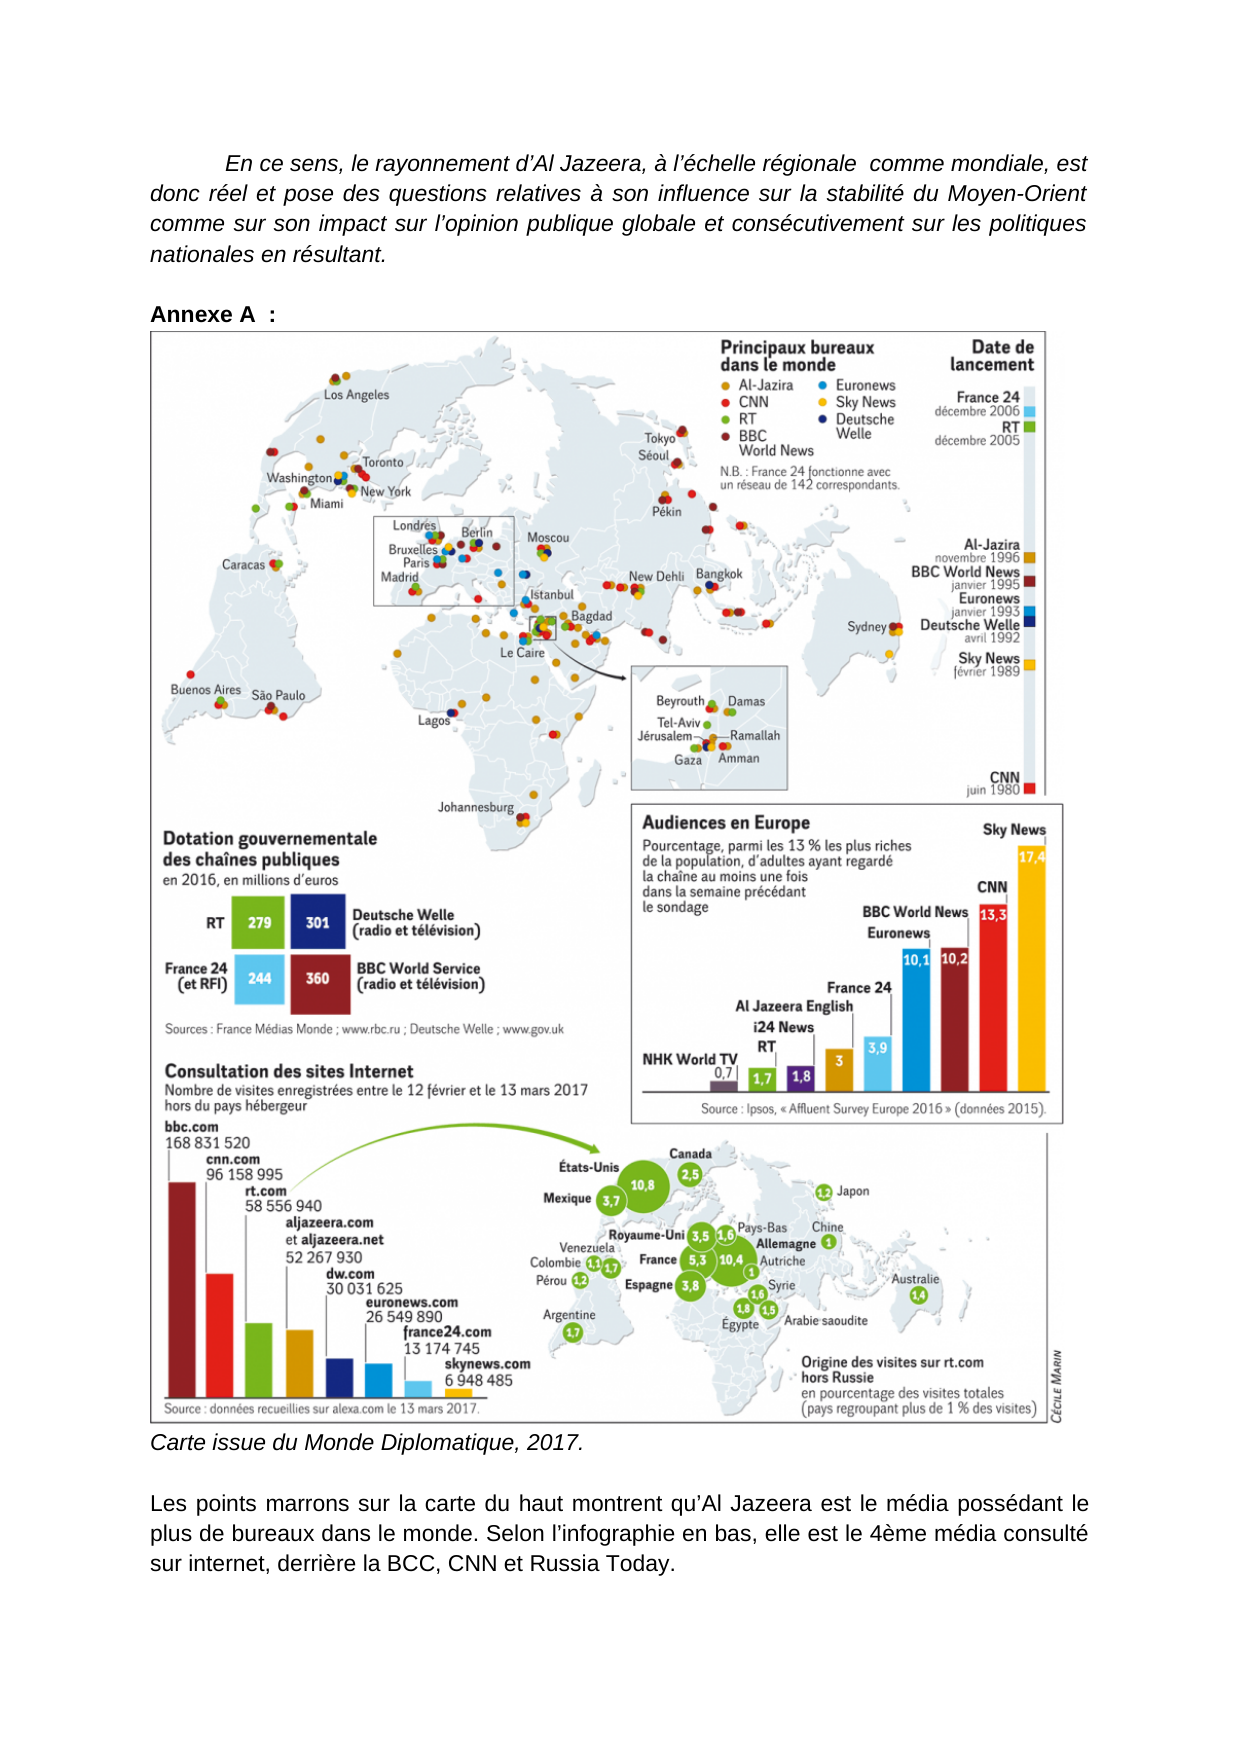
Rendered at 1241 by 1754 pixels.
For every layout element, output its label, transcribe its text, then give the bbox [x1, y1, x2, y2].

text Carte issue du Monde Diplomatique, 2017. [150, 1429, 1090, 1455]
text En ce sens, le rayonnement d’Al Jazeera, à l’échelle régionale comme mondiale, est donc réel et pose des questions relatives à son influence sur la stabilité du Moyen-Orient comme sur son impact sur l’opinion publique globale et consécutivement sur les politiques nationales en résultant. [150, 150, 1090, 267]
picture [150, 331, 1065, 1426]
text Annexe A : [150, 301, 1090, 327]
text Les points marrons sur la carte du haut montrent qu’Al Jazeera est le média possédant le plus de bureaux dans le monde. Selon l’infographie en bas, elle est le 4ème média consulté sur internet, derrière la BCC, CNN et Russia Today. [150, 1489, 1090, 1576]
